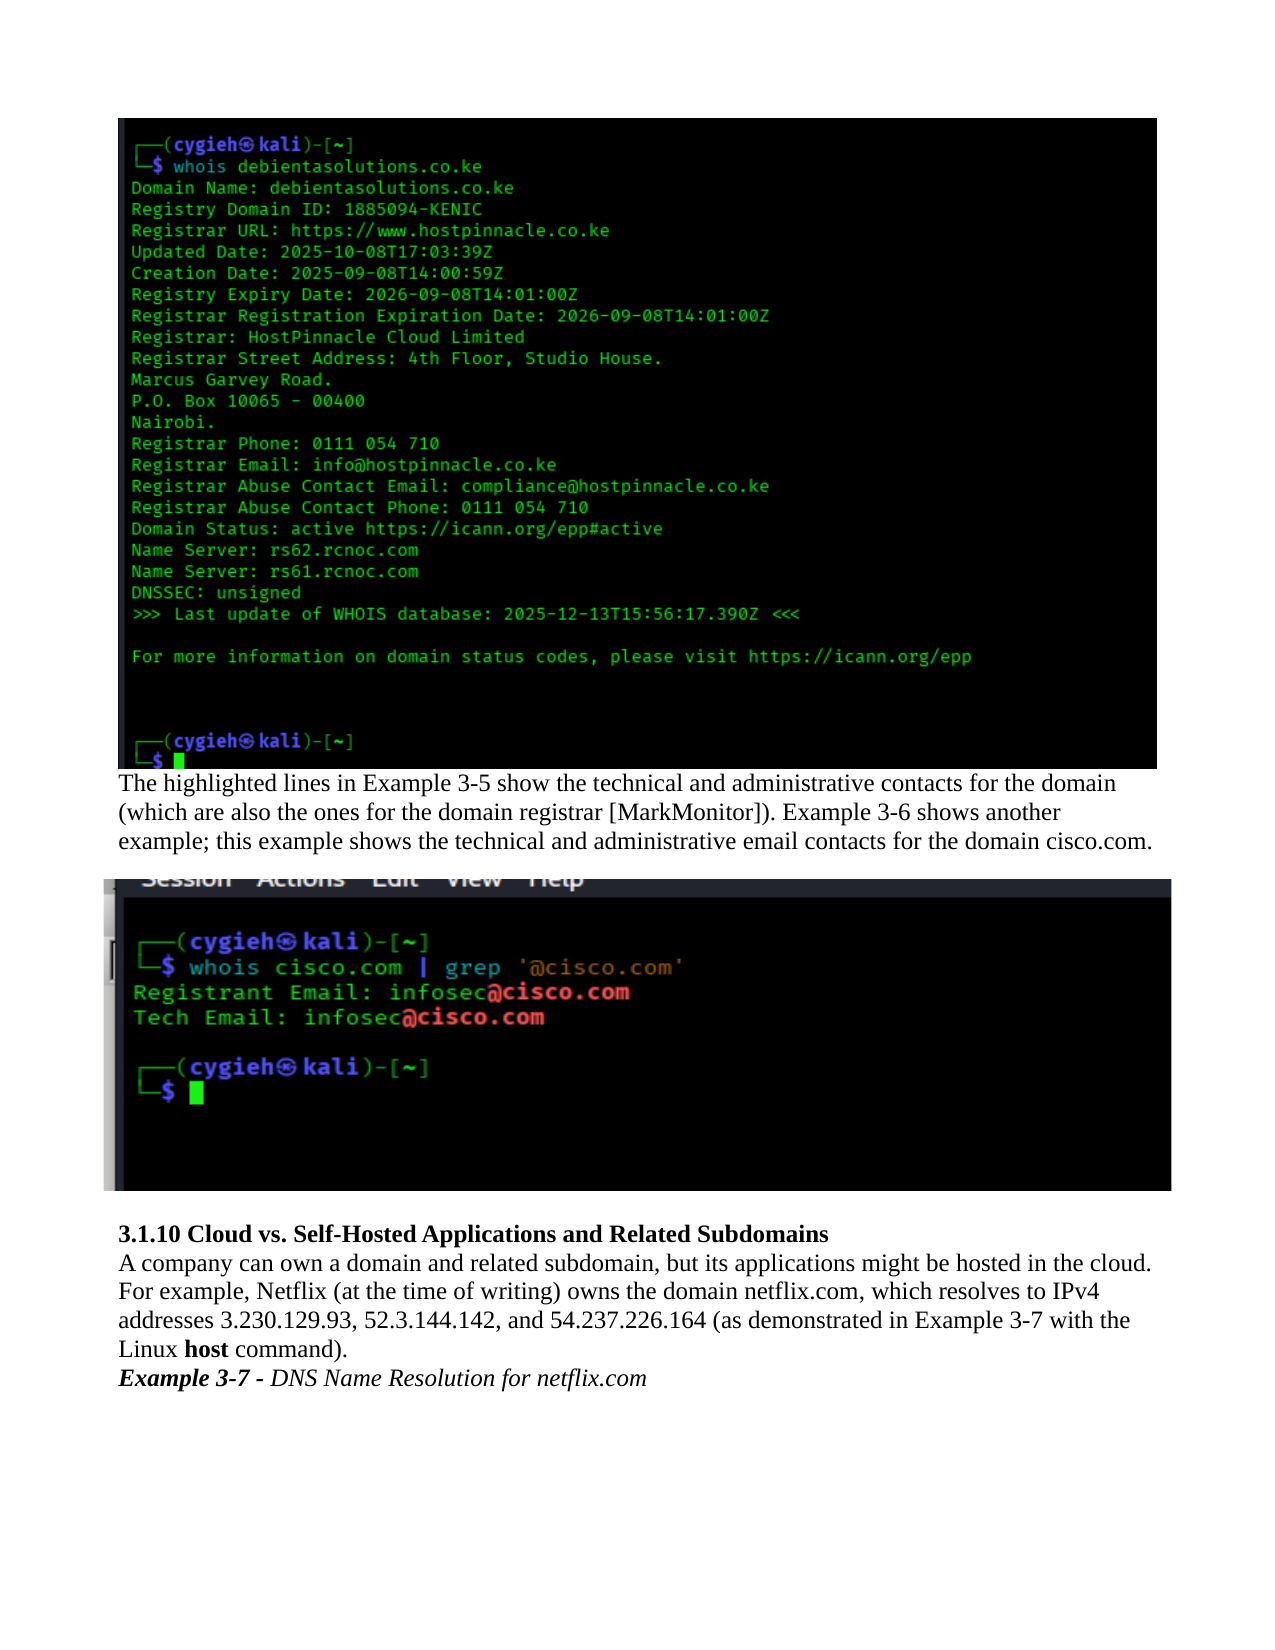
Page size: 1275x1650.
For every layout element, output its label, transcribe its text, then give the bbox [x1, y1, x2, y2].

text 3.1.10 Cloud vs. Self-Hosted Applications and Related Subdomains [118, 1219, 1157, 1248]
text Example 3-7 - DNS Name Resolution for netflix.com [118, 1363, 1157, 1391]
picture [103, 879, 1172, 1191]
text The highlighted lines in Example 3-5 show the technical and administrative contacts for the domain (which are also the ones for the domain registrar [MarkMonitor]). Example 3-6 shows another example; this example shows the technical and administrative email contacts for the domain cisco.com. [118, 769, 1157, 855]
text A company can own a domain and related subdomain, but its applications might be hosted in the cloud. For example, Netflix (at the time of writing) owns the domain netflix.com, which resolves to IPv4 addresses 3.230.129.93, 52.3.144.142, and 54.237.226.164 (as demonstrated in Example 3-7 with the Linux host command). [118, 1248, 1157, 1363]
picture [118, 118, 1157, 769]
